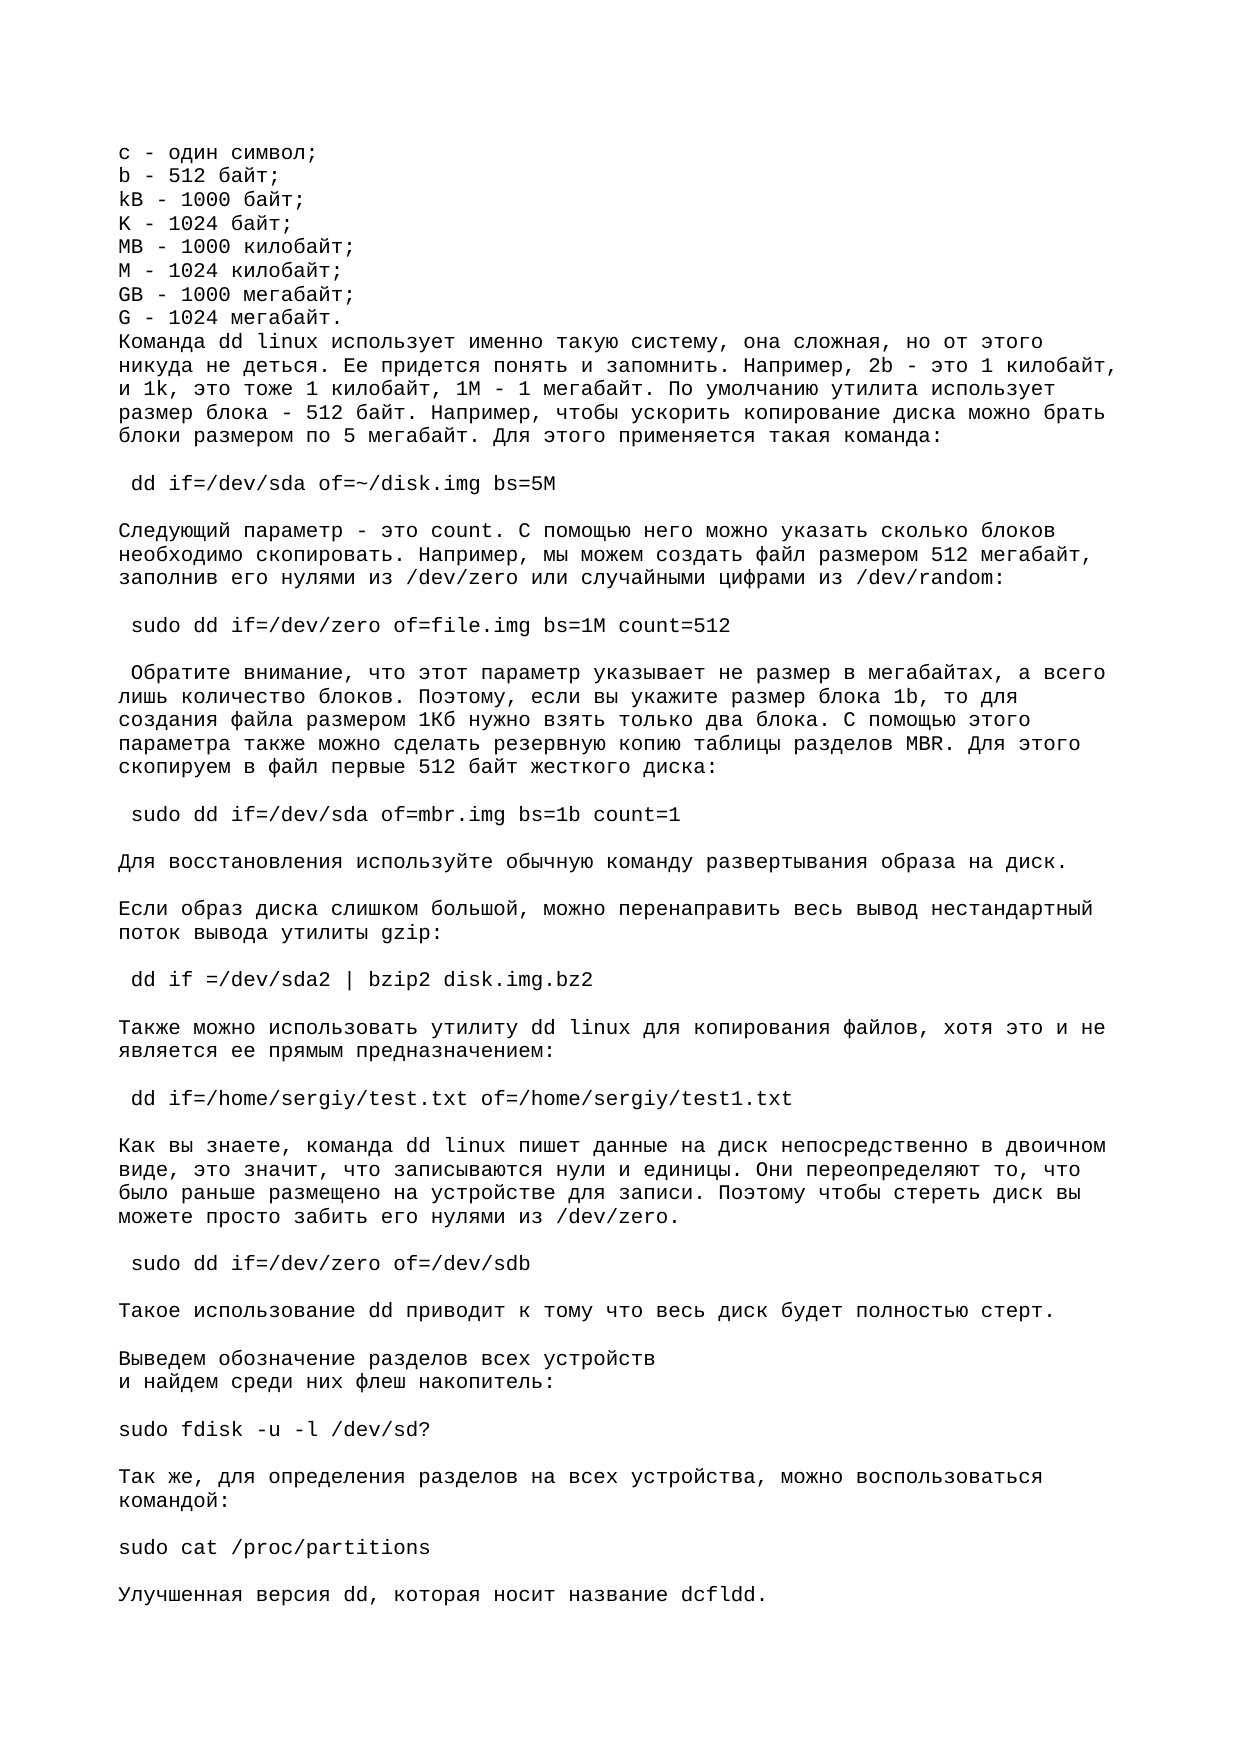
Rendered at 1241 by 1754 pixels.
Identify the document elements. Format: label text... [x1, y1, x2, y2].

text Обратите внимание, что этот параметр указывает не размер в мегабайтах, а всего лишь количество блоков. Поэтому, если вы укажите размер блока 1b, то для создания файла размером 1Кб нужно взять только два блока. С помощью этого параметра также можно сделать резервную копию таблицы разделов MBR. Для этого скопируем в файл первые 512 байт жесткого диска: [118, 662, 1122, 780]
text sudo dd if=/dev/sda of=mbr.img bs=1b count=1 [118, 804, 1122, 827]
text Такое использование dd приводит к тому что весь диск будет полностью стерт. [118, 1300, 1122, 1324]
text Для восстановления используйте обычную команду развертывания образа на диск. [118, 851, 1122, 875]
text M - 1024 килобайт; [118, 260, 1122, 284]
text Команда dd linux использует именно такую систему, она сложная, но от этого никуда не деться. Ее придется понять и запомнить. Например, 2b - это 1 килобайт, и 1k, это тоже 1 килобайт, 1М - 1 мегабайт. По умолчанию утилита использует размер блока - 512 байт. Например, чтобы ускорить копирование диска можно брать блоки размером по 5 мегабайт. Для этого применяется такая команда: [118, 331, 1122, 449]
text Как вы знаете, команда dd linux пишет данные на диск непосредственно в двоичном виде, это значит, что записываются нули и единицы. Они переопределяют то, что было раньше размещено на устройстве для записи. Поэтому чтобы стереть диск вы можете просто забить его нулями из /dev/zero. [118, 1135, 1122, 1229]
text с - один символ; [118, 142, 1122, 165]
text sudo fdisk -u -l /dev/sd? [118, 1419, 1122, 1442]
text sudo cat /proc/partitions [118, 1537, 1122, 1561]
text b - 512 байт; [118, 165, 1122, 189]
text Если образ диска слишком большой, можно перенаправить весь вывод нестандартный поток вывода утилиты gzip: [118, 898, 1122, 946]
text sudo dd if=/dev/zero of=/dev/sdb [118, 1253, 1122, 1277]
text dd if=/dev/sda of=~/disk.img bs=5M [118, 473, 1122, 496]
text K - 1024 байт; [118, 213, 1122, 236]
text MB - 1000 килобайт; [118, 236, 1122, 260]
text GB - 1000 мегабайт; [118, 284, 1122, 307]
text Улучшенная версия dd, которая носит название dcfldd. [118, 1584, 1122, 1608]
text dd if=/home/sergiy/test.txt of=/home/sergiy/test1.txt [118, 1088, 1122, 1111]
text G - 1024 мегабайт. [118, 307, 1122, 331]
text Так же, для определения разделов на всех устройства, можно воспользоваться командой: [118, 1466, 1122, 1513]
text Следующий параметр - это count. С помощью него можно указать сколько блоков необходимо скопировать. Например, мы можем создать файл размером 512 мегабайт, заполнив его нулями из /dev/zero или случайными цифрами из /dev/random: [118, 520, 1122, 591]
text sudo dd if=/dev/zero of=file.img bs=1M count=512 [118, 615, 1122, 638]
text dd if =/dev/sda2 | bzip2 disk.img.bz2 [118, 969, 1122, 993]
text и найдем среди них флеш накопитель: [118, 1371, 1122, 1395]
text kB - 1000 байт; [118, 189, 1122, 213]
text Также можно использовать утилиту dd linux для копирования файлов, хотя это и не является ее прямым предназначением: [118, 1017, 1122, 1064]
text Выведем обозначение разделов всех устройств [118, 1348, 1122, 1371]
